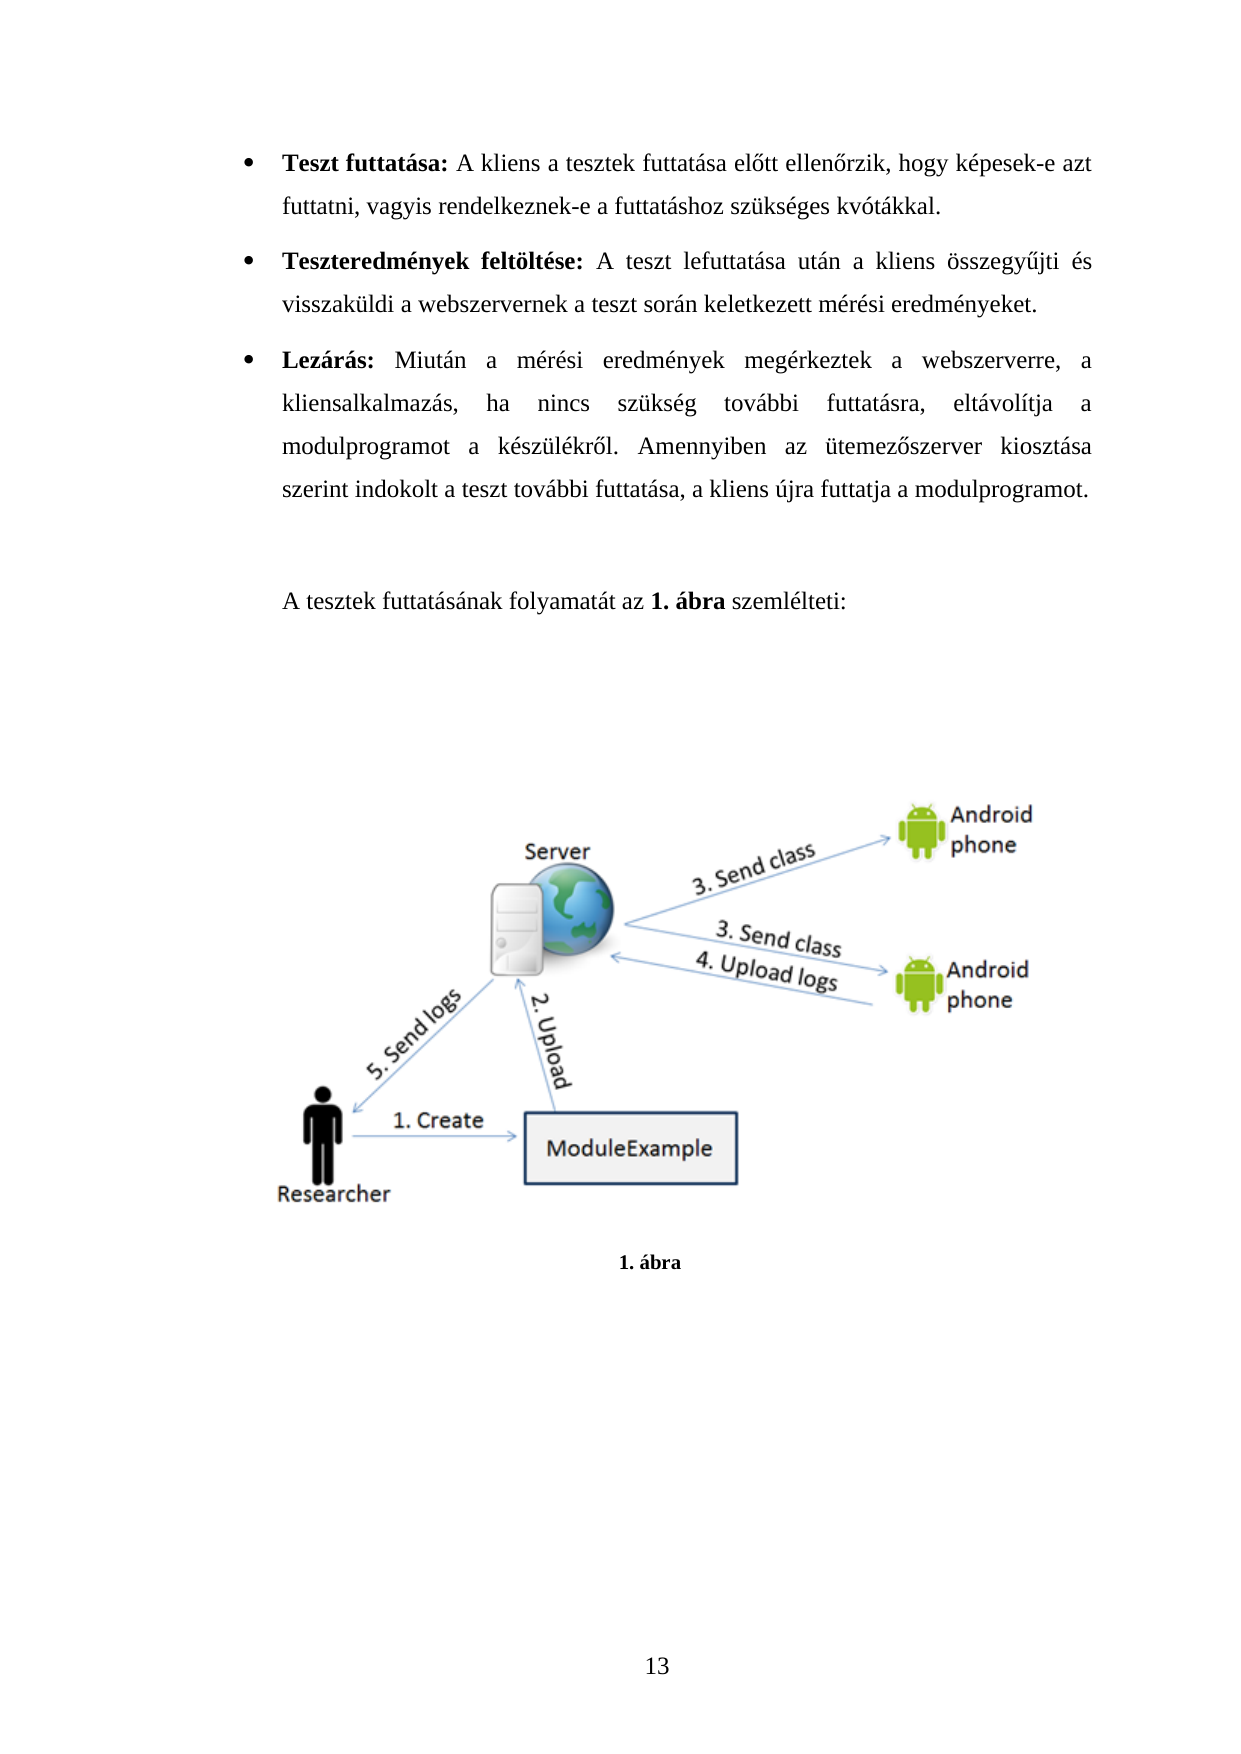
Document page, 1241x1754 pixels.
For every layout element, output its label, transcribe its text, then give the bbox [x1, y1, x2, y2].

picture [222, 744, 1077, 1231]
list Lezárás: Miután a mérési eredmények megérkeztek a webszerverre, a kliensalkalmazás, ha nincs szükség további futtatásra, eltávolítja a modulprogramot a készülékről. Amennyiben az ütemezőszerver kiosztása szerint indokolt a teszt további futtatása, a kliens újra futtatja a modulprogramot. [244, 345, 1092, 503]
text 1. ábra [208, 1238, 1092, 1274]
list Teszteredmények feltöltése: A teszt lefuttatása után a kliens összegyűjti és visszaküldi a webszervernek a teszt során keletkezett mérési eredményeket. [244, 246, 1092, 318]
list Teszt futtatása: A kliens a tesztek futtatása előtt ellenőrzik, hogy képesek-e azt futtatni, vagyis rendelkeznek-e a futtatáshoz szükséges kvótákkal. [244, 148, 1092, 219]
text A tesztek futtatásának folyamatát az 1. ábra szemlélteti: [207, 586, 1092, 614]
